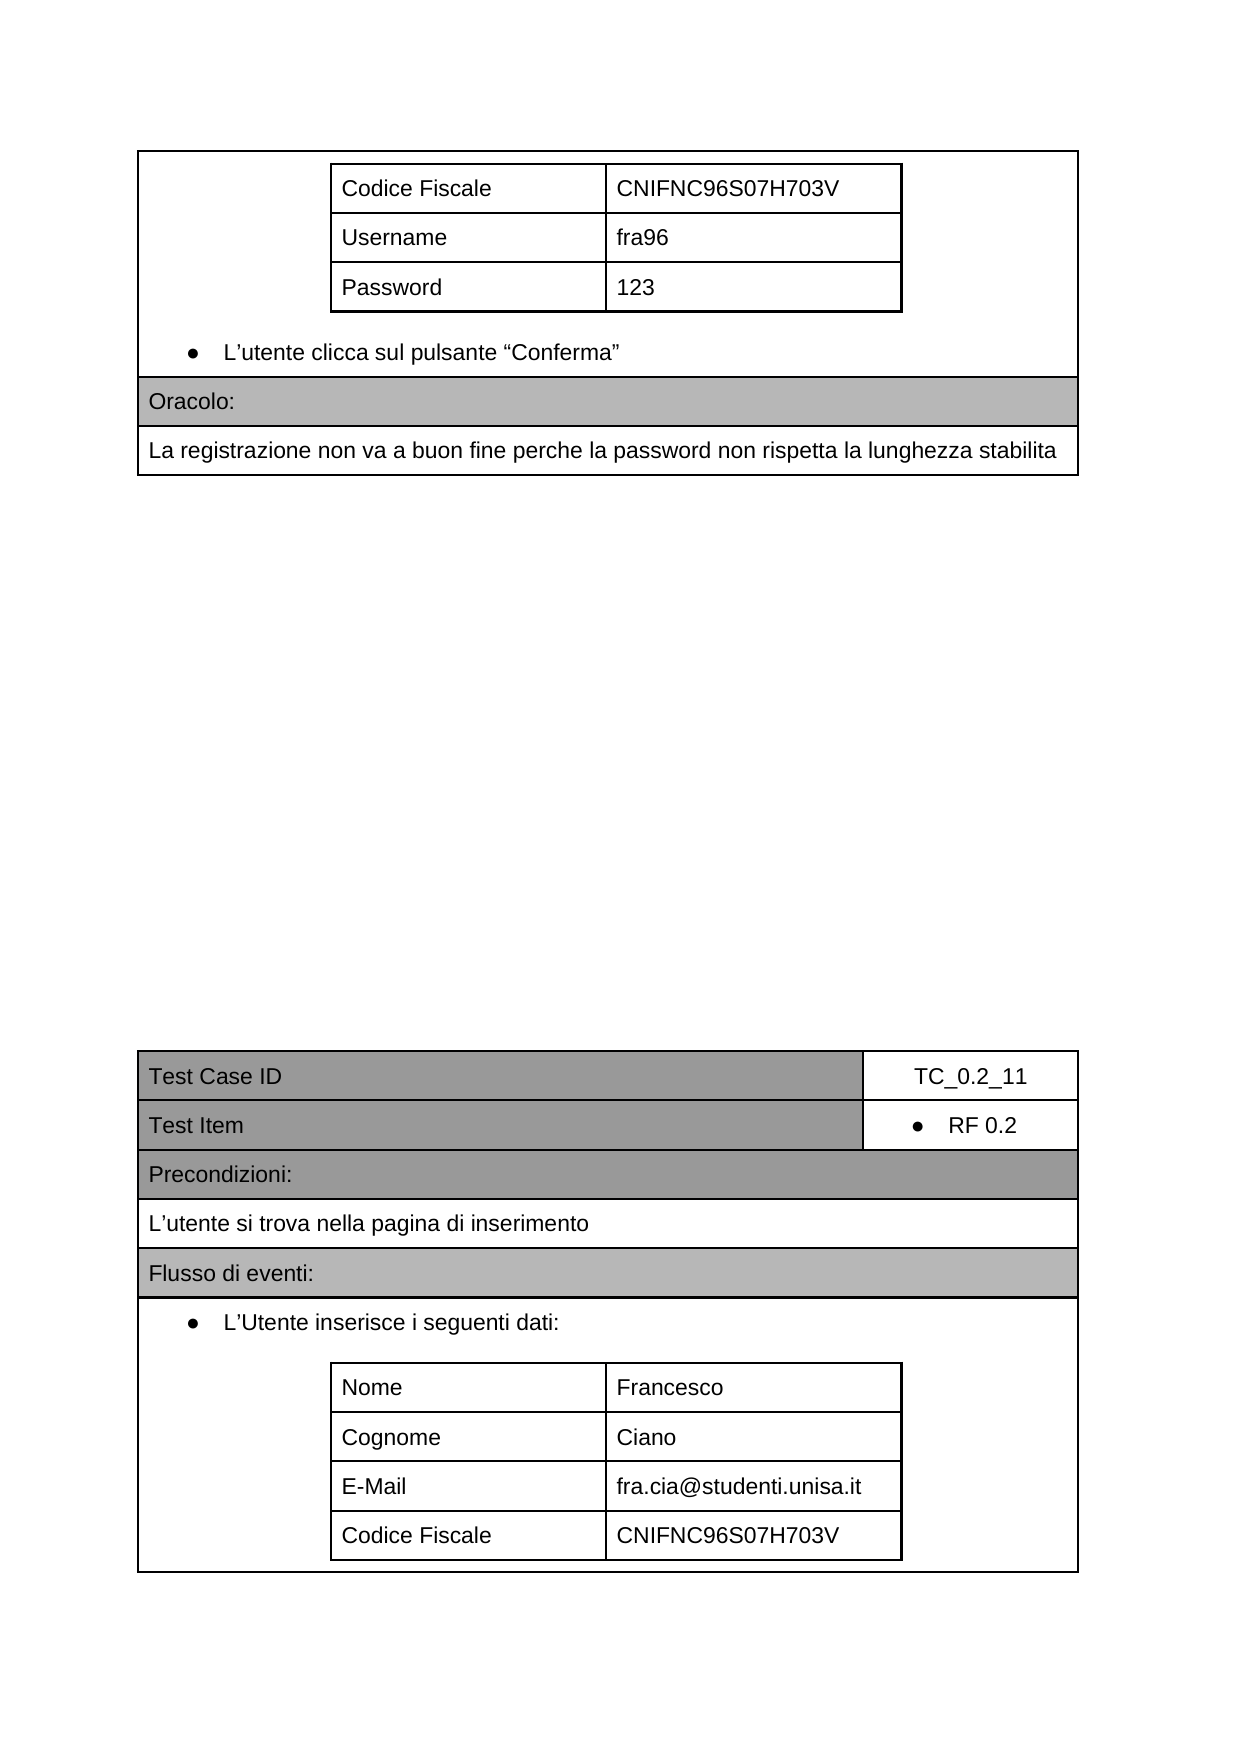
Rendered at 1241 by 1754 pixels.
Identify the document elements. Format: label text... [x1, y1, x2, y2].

table_cell RF 0.2 [864, 1101, 1077, 1149]
table_cell Test Item [139, 1101, 862, 1149]
table_cell L’Utente inserisce i seguenti dati: L’utente clicca sul pulsante “Conferma” [139, 152, 1077, 376]
table_cell L’utente si trova nella pagina di inserimento [139, 1200, 1077, 1247]
table_cell La registrazione non va a buon fine perche la password non rispetta la lunghezza stabilita [139, 427, 1077, 474]
table_cell Password [332, 263, 605, 310]
table_cell 123 [607, 263, 900, 310]
table_cell CNIFNC96S07H703V [607, 1512, 900, 1559]
table_cell Cognome [332, 1413, 605, 1460]
table_header Nome [332, 1364, 605, 1411]
table_cell CNIFNC96S07H703V [607, 165, 900, 212]
table_cell Codice Fiscale [332, 1512, 605, 1559]
table_header Test Case ID [139, 1052, 862, 1099]
table_cell Codice Fiscale [332, 165, 605, 212]
table_cell E-Mail [332, 1462, 605, 1509]
table_cell Precondizioni: [139, 1151, 1077, 1198]
table_header Francesco [607, 1364, 900, 1411]
table_cell fra96 [607, 214, 900, 261]
table_cell Username [332, 214, 605, 261]
table_cell Oracolo: [139, 378, 1077, 425]
table_cell fra.cia@studenti.unisa.it [607, 1462, 900, 1509]
table_header TC_0.2_11 [864, 1052, 1077, 1099]
table_cell Ciano [607, 1413, 900, 1460]
table_cell L’Utente inserisce i seguenti dati: L’utente clicca sul pulsante “Conferma” [139, 1299, 1077, 1571]
table_cell Flusso di eventi: [139, 1249, 1077, 1296]
